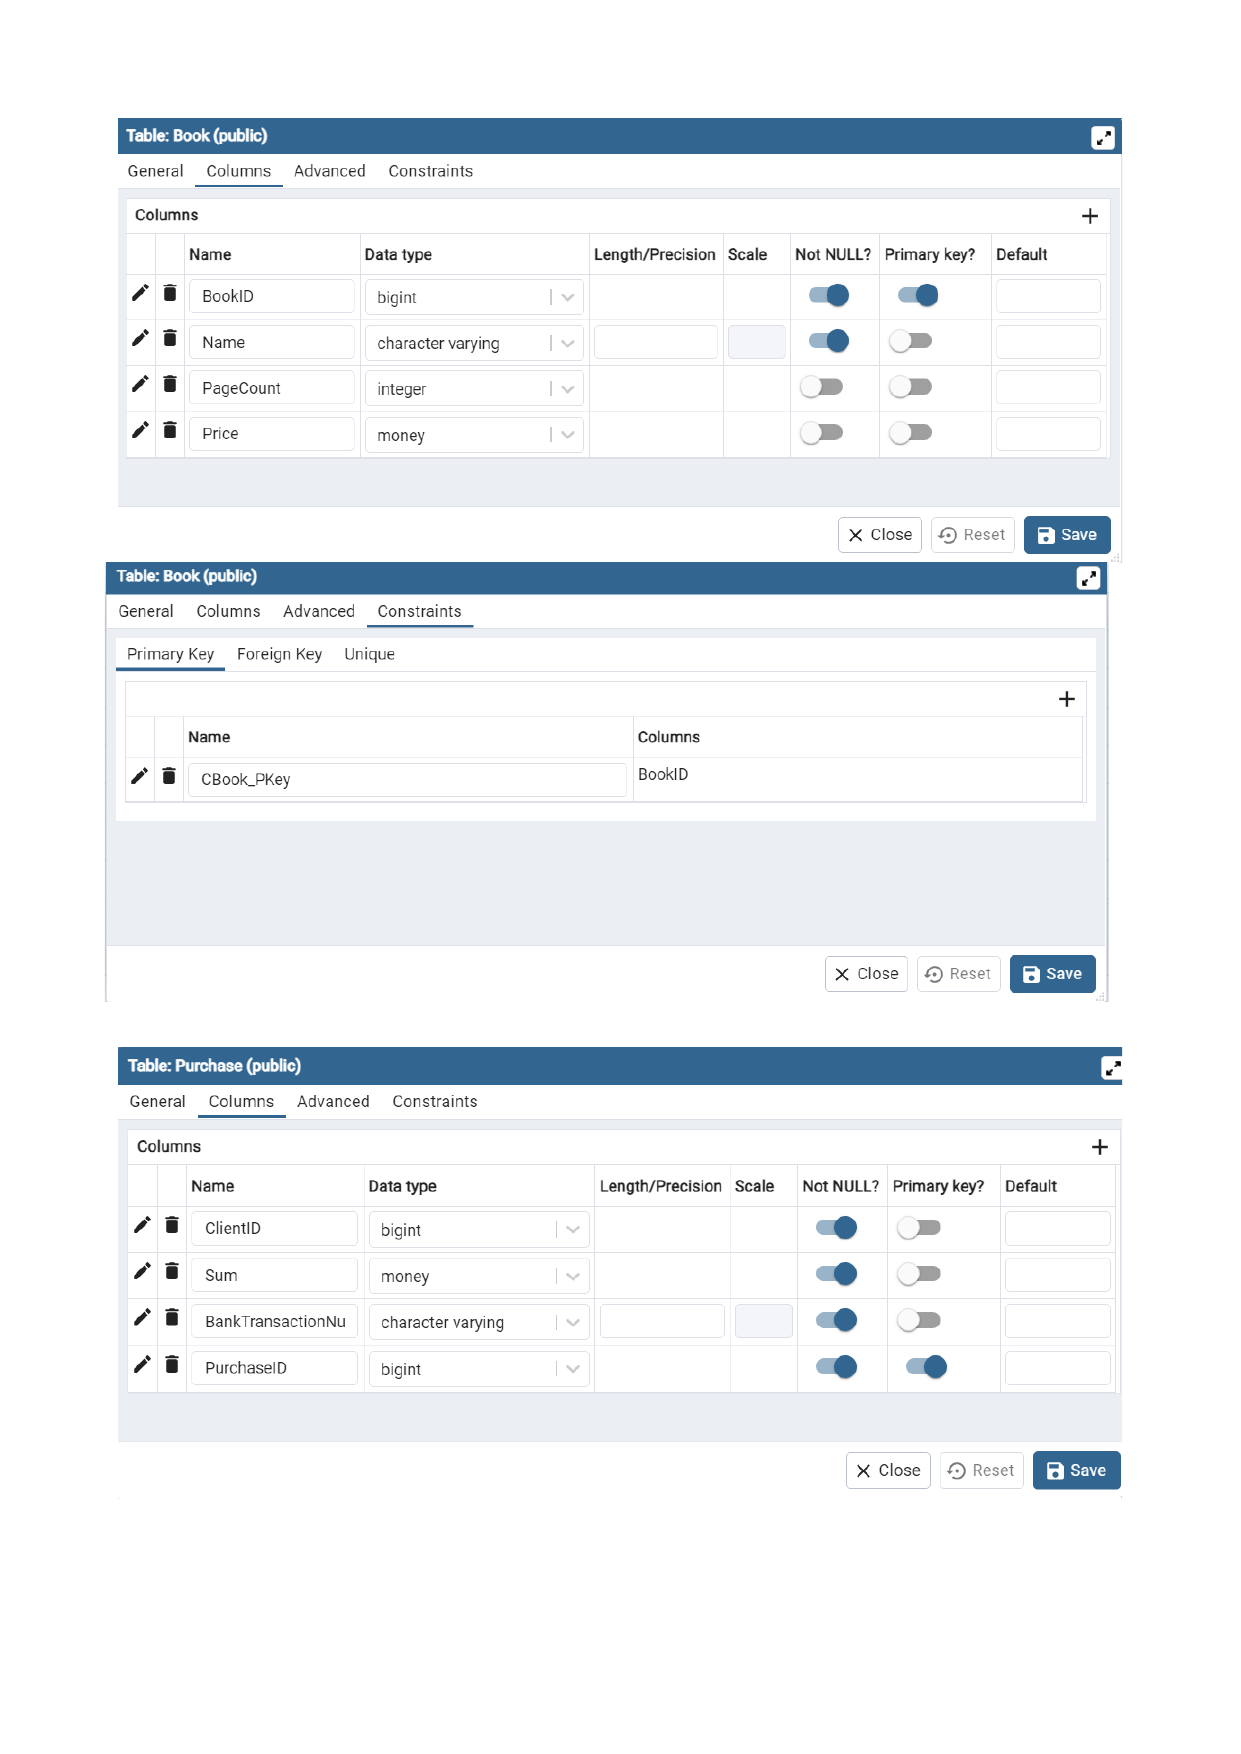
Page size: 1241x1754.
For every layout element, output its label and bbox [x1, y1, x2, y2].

picture [118, 1047, 1123, 1499]
picture [104, 118, 1123, 1002]
